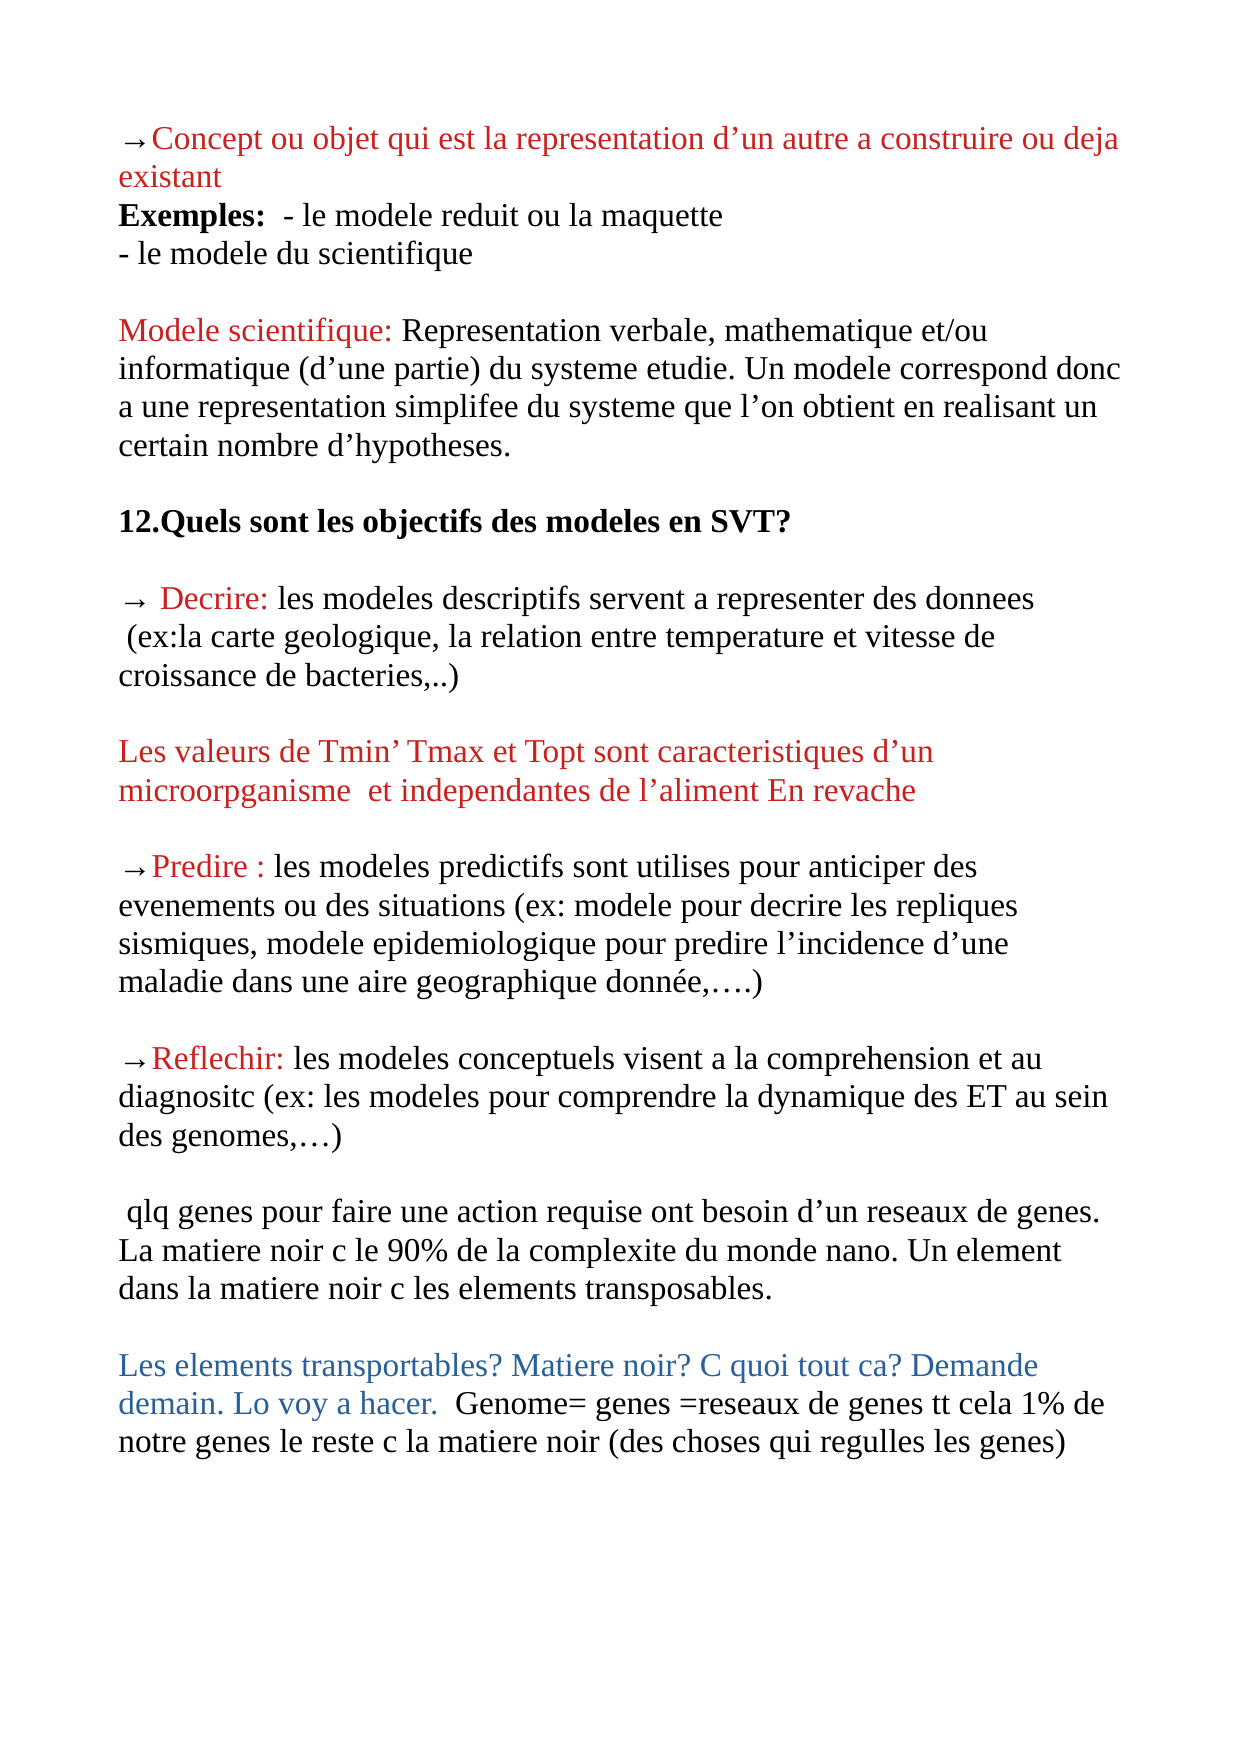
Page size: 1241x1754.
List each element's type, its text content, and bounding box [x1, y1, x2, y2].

text La matiere noir c le 90% de la complexite du monde nano. Un element dans la matiere noir c les elements transposables. [118, 1230, 1122, 1306]
text →Reflechir: les modeles conceptuels visent a la comprehension et au diagnositc (ex: les modeles pour comprendre la dynamique des ET au sein des genomes,…) [118, 1038, 1122, 1153]
text qlq genes pour faire une action requise ont besoin d’un reseaux de genes. [118, 1191, 1122, 1230]
text (ex:la carte geologique, la relation entre temperature et vitesse de croissance de bacteries,..) [118, 616, 1122, 693]
text → Decrire: les modeles descriptifs servent a representer des donnees [118, 578, 1122, 616]
text Exemples: - le modele reduit ou la maquette [118, 195, 1122, 233]
text Les valeurs de Tmin’ Tmax et Topt sont caracteristiques d’un microorpganisme et independantes de l’aliment En revache [118, 731, 1122, 808]
text Les elements transportables? Matiere noir? C quoi tout ca? Demande demain. Lo voy a hacer. Genome= genes =reseaux de genes tt cela 1% de notre genes le reste c la matiere noir (des choses qui regulles les genes) [118, 1345, 1122, 1460]
text Modele scientifique: Representation verbale, mathematique et/ou informatique (d’une partie) du systeme etudie. Un modele correspond donc a une representation simplifee du systeme que l’on obtient en realisant un certain nombre d’hypotheses. [118, 310, 1122, 463]
text 12.Quels sont les objectifs des modeles en SVT? [118, 501, 1122, 540]
text →Predire : les modeles predictifs sont utilises pour anticiper des evenements ou des situations (ex: modele pour decrire les repliques sismiques, modele epidemiologique pour predire l’incidence d’une maladie dans une aire geographique donnée,….) [118, 846, 1122, 1000]
text →Concept ou objet qui est la representation d’un autre a construire ou deja existant [118, 118, 1122, 195]
text - le modele du scientifique [118, 233, 1122, 271]
